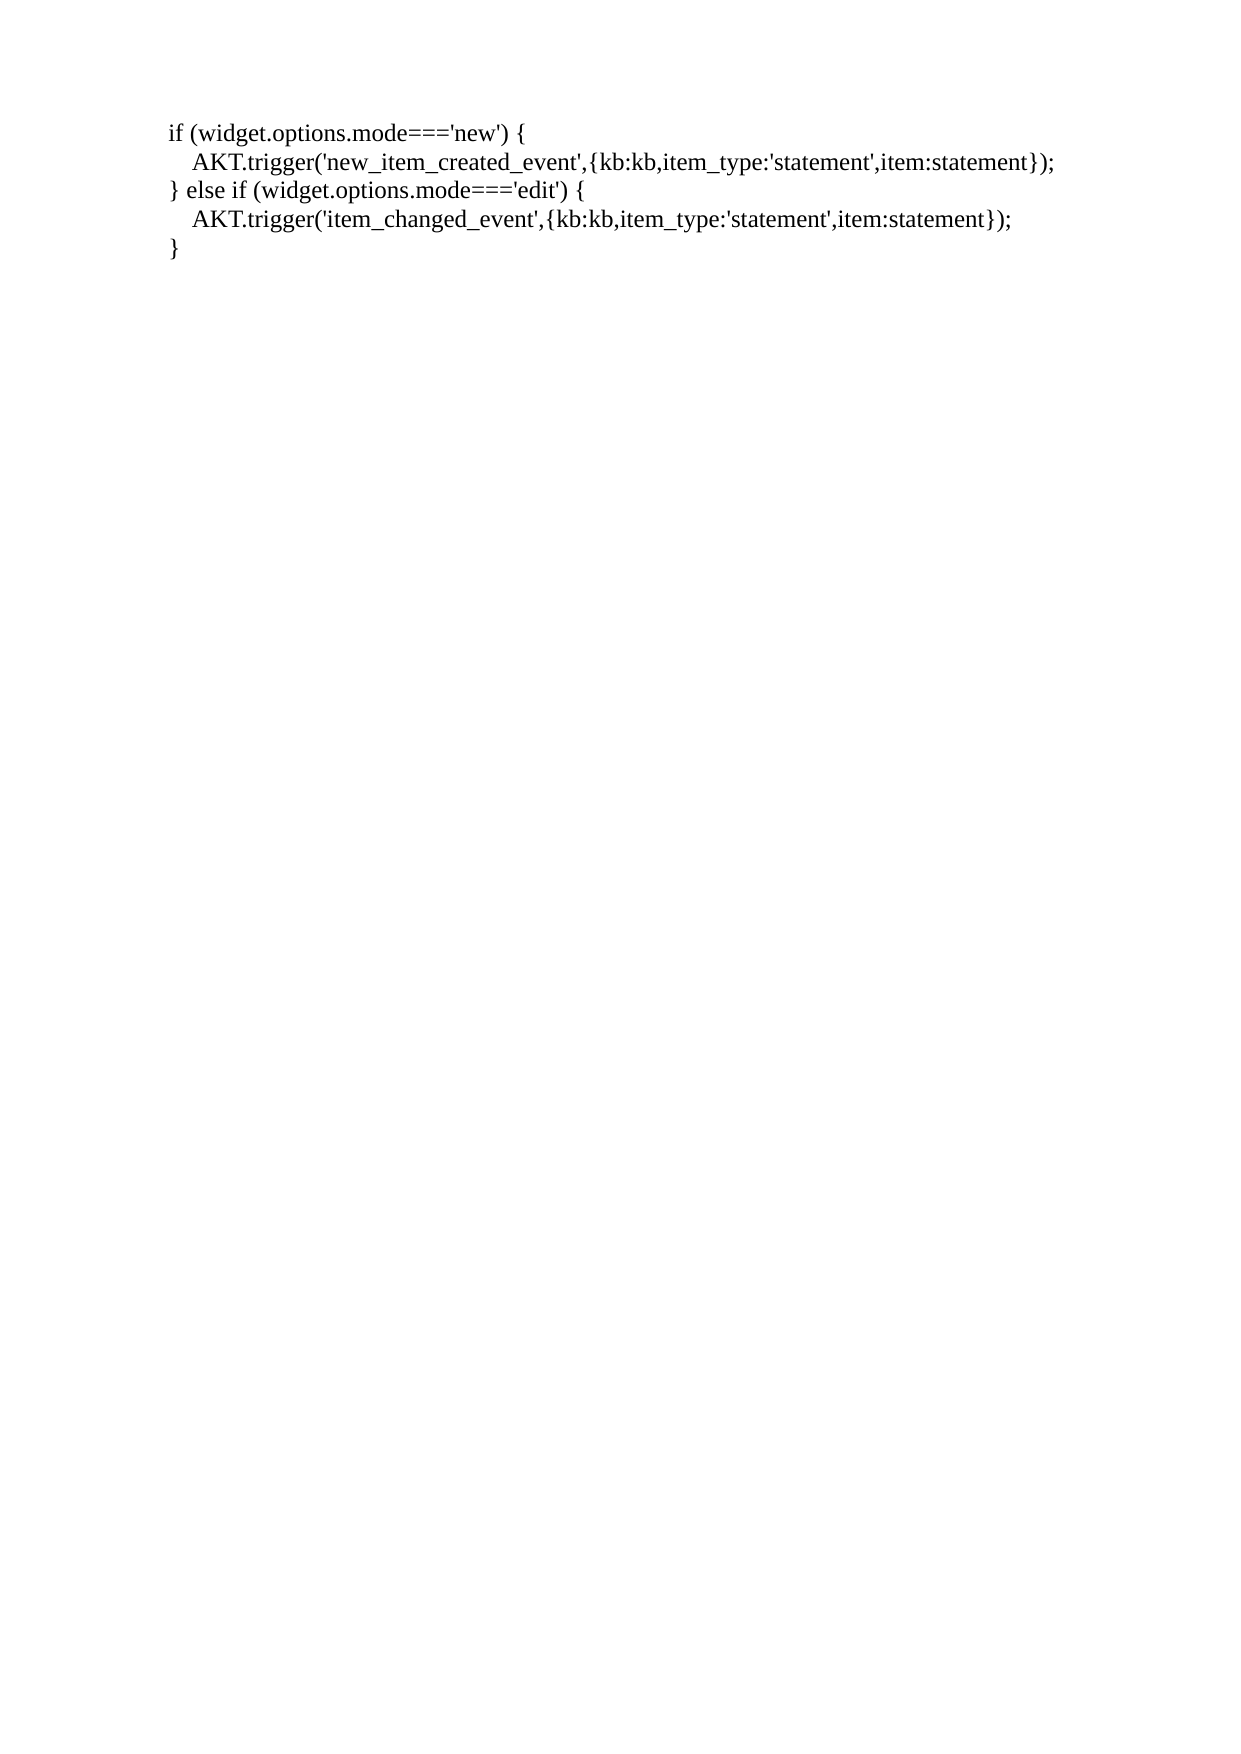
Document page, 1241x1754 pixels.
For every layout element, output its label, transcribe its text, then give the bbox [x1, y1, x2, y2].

text AKT.trigger('new_item_created_event',{kb:kb,item_type:'statement',item:statement}); [118, 147, 1122, 176]
text } [118, 233, 1122, 262]
text } else if (widget.options.mode==='edit') { [118, 176, 1122, 204]
text if (widget.options.mode==='new') { [118, 118, 1122, 147]
text AKT.trigger('item_changed_event',{kb:kb,item_type:'statement',item:statement}); [118, 204, 1122, 233]
